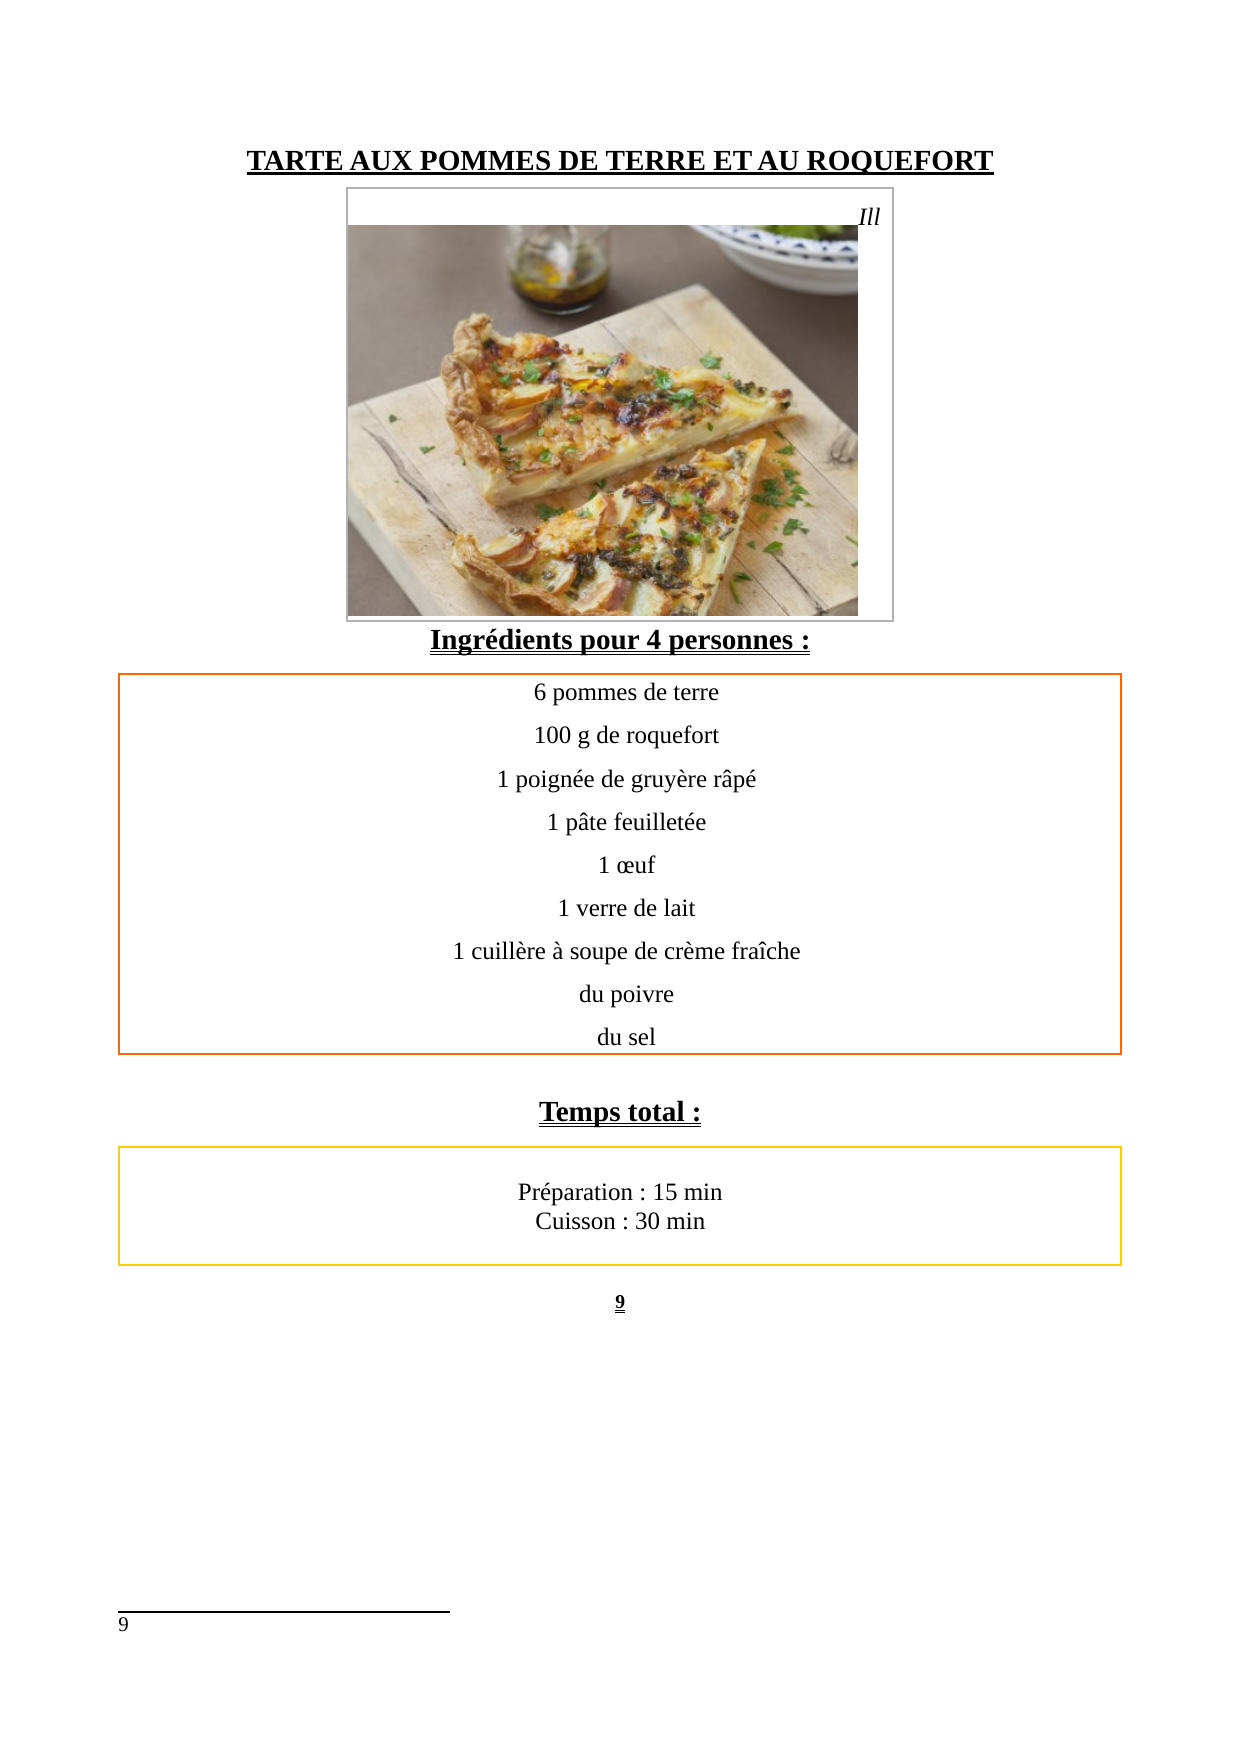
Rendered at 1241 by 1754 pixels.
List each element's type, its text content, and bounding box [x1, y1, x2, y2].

text 100 g de roquefort [120, 716, 1120, 749]
text du sel [120, 1018, 1120, 1053]
text Cuisson : 30 min [120, 1174, 1120, 1264]
text 1 poignée de gruyère râpé [120, 759, 1120, 792]
text Illustration 6: Tarte aux pommes de terre et au roquefort [348, 202, 892, 620]
text Ingrédients pour 4 personnes : [118, 214, 1122, 656]
text Temps total : [118, 1094, 1122, 1128]
subtitle [348, 189, 892, 202]
text 6 pommes de terre [120, 675, 1120, 706]
text du poivre [120, 975, 1120, 1008]
text Préparation : 15 min [120, 1148, 1120, 1174]
text 1 œuf [120, 846, 1120, 879]
text 1 verre de lait [120, 889, 1120, 922]
text 1 cuillère à soupe de crème fraîche [120, 932, 1120, 965]
subtitle TARTE AUX POMMES DE TERRE ET AU ROQUEFORT [118, 143, 1122, 177]
text 1 pâte feuilletée [120, 803, 1120, 836]
